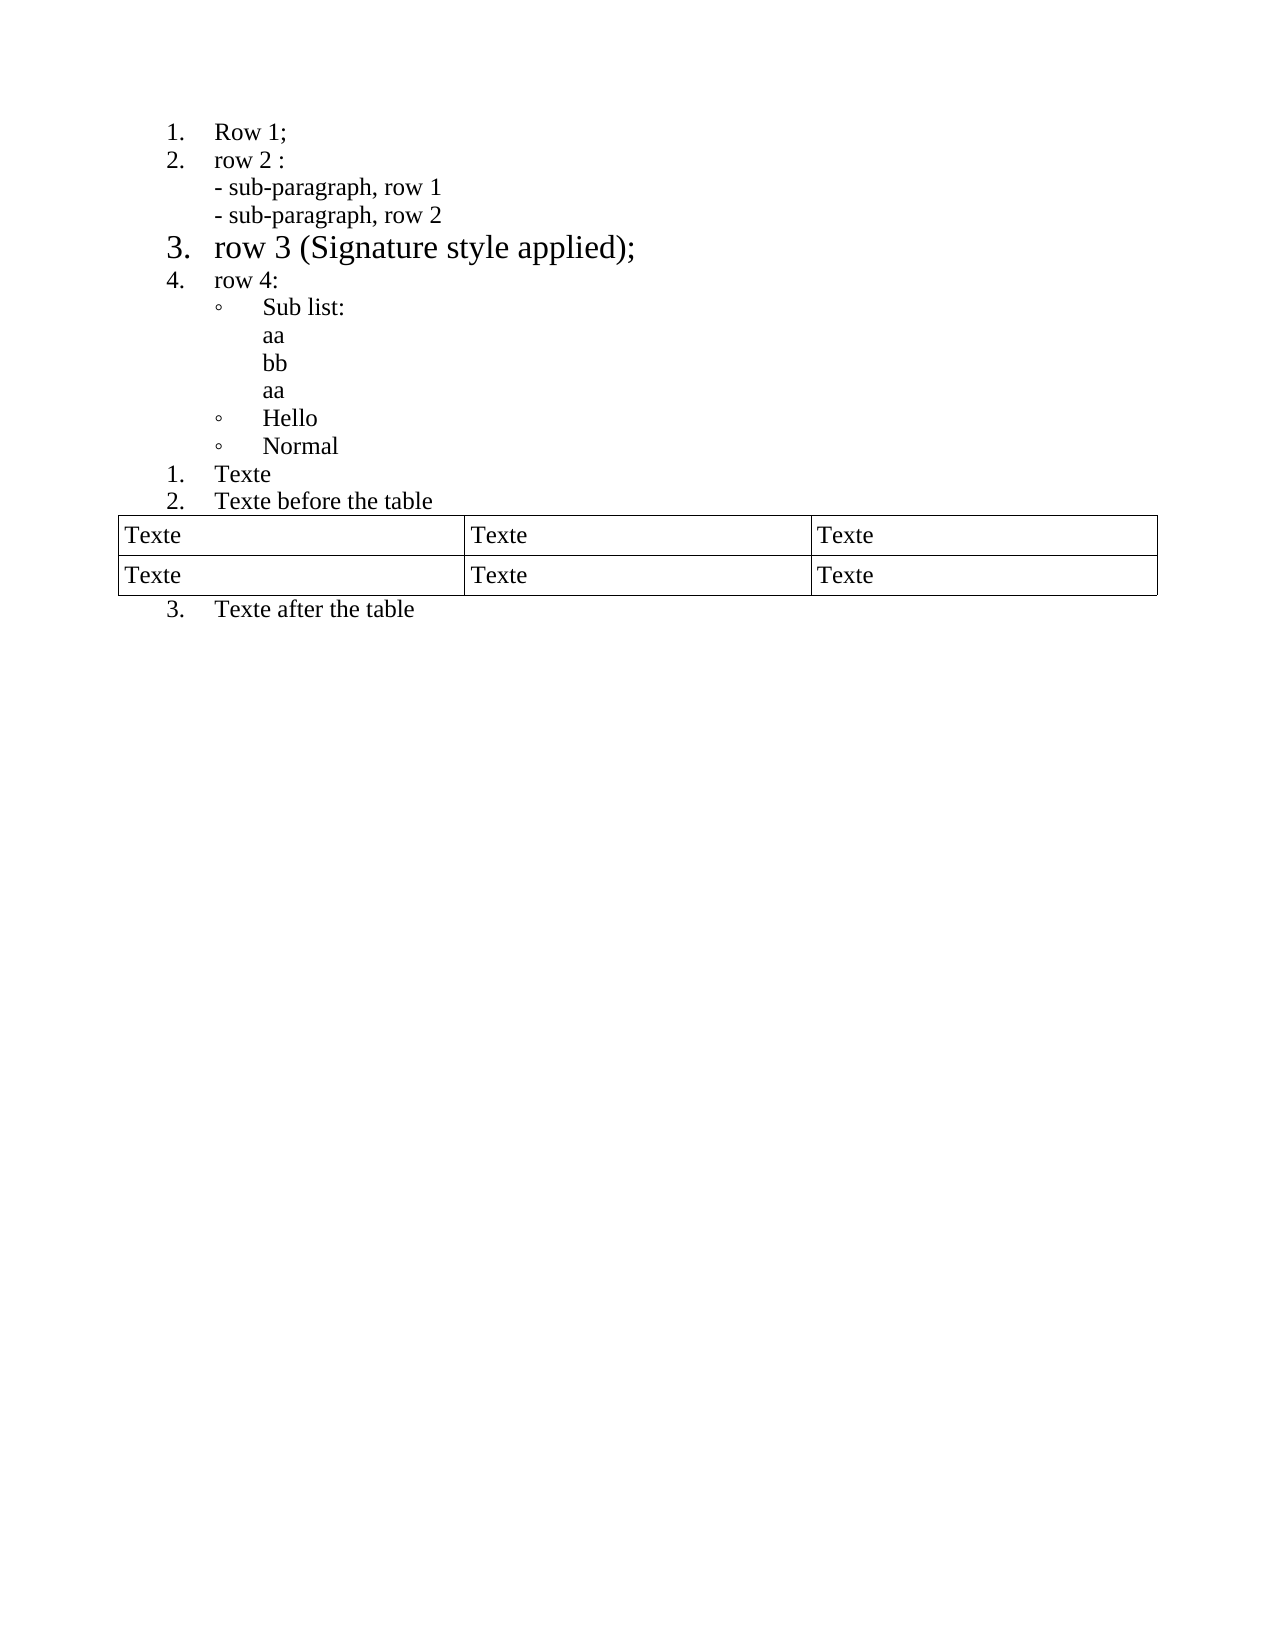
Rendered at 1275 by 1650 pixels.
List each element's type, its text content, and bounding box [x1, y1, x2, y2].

list Texte after the table [166, 596, 1157, 622]
table_header Texte [812, 516, 1157, 555]
list row 4: [166, 266, 1157, 293]
table_cell Texte [465, 556, 811, 594]
table_header Texte [119, 516, 464, 555]
list Normal [214, 432, 1157, 460]
table_header Texte [465, 516, 811, 555]
list Sub list: aa bb aa [214, 293, 1157, 404]
table_cell Texte [812, 556, 1157, 594]
list row 3 (Signature style applied); [166, 229, 1157, 266]
list Row 1; [166, 118, 1157, 146]
table_cell Texte [119, 556, 464, 594]
list row 2 : - sub-paragraph, row 1 - sub-paragraph, row 2 [166, 146, 1157, 229]
list Texte before the table [166, 487, 1157, 515]
list Texte [166, 460, 1157, 487]
list Hello [214, 404, 1157, 432]
